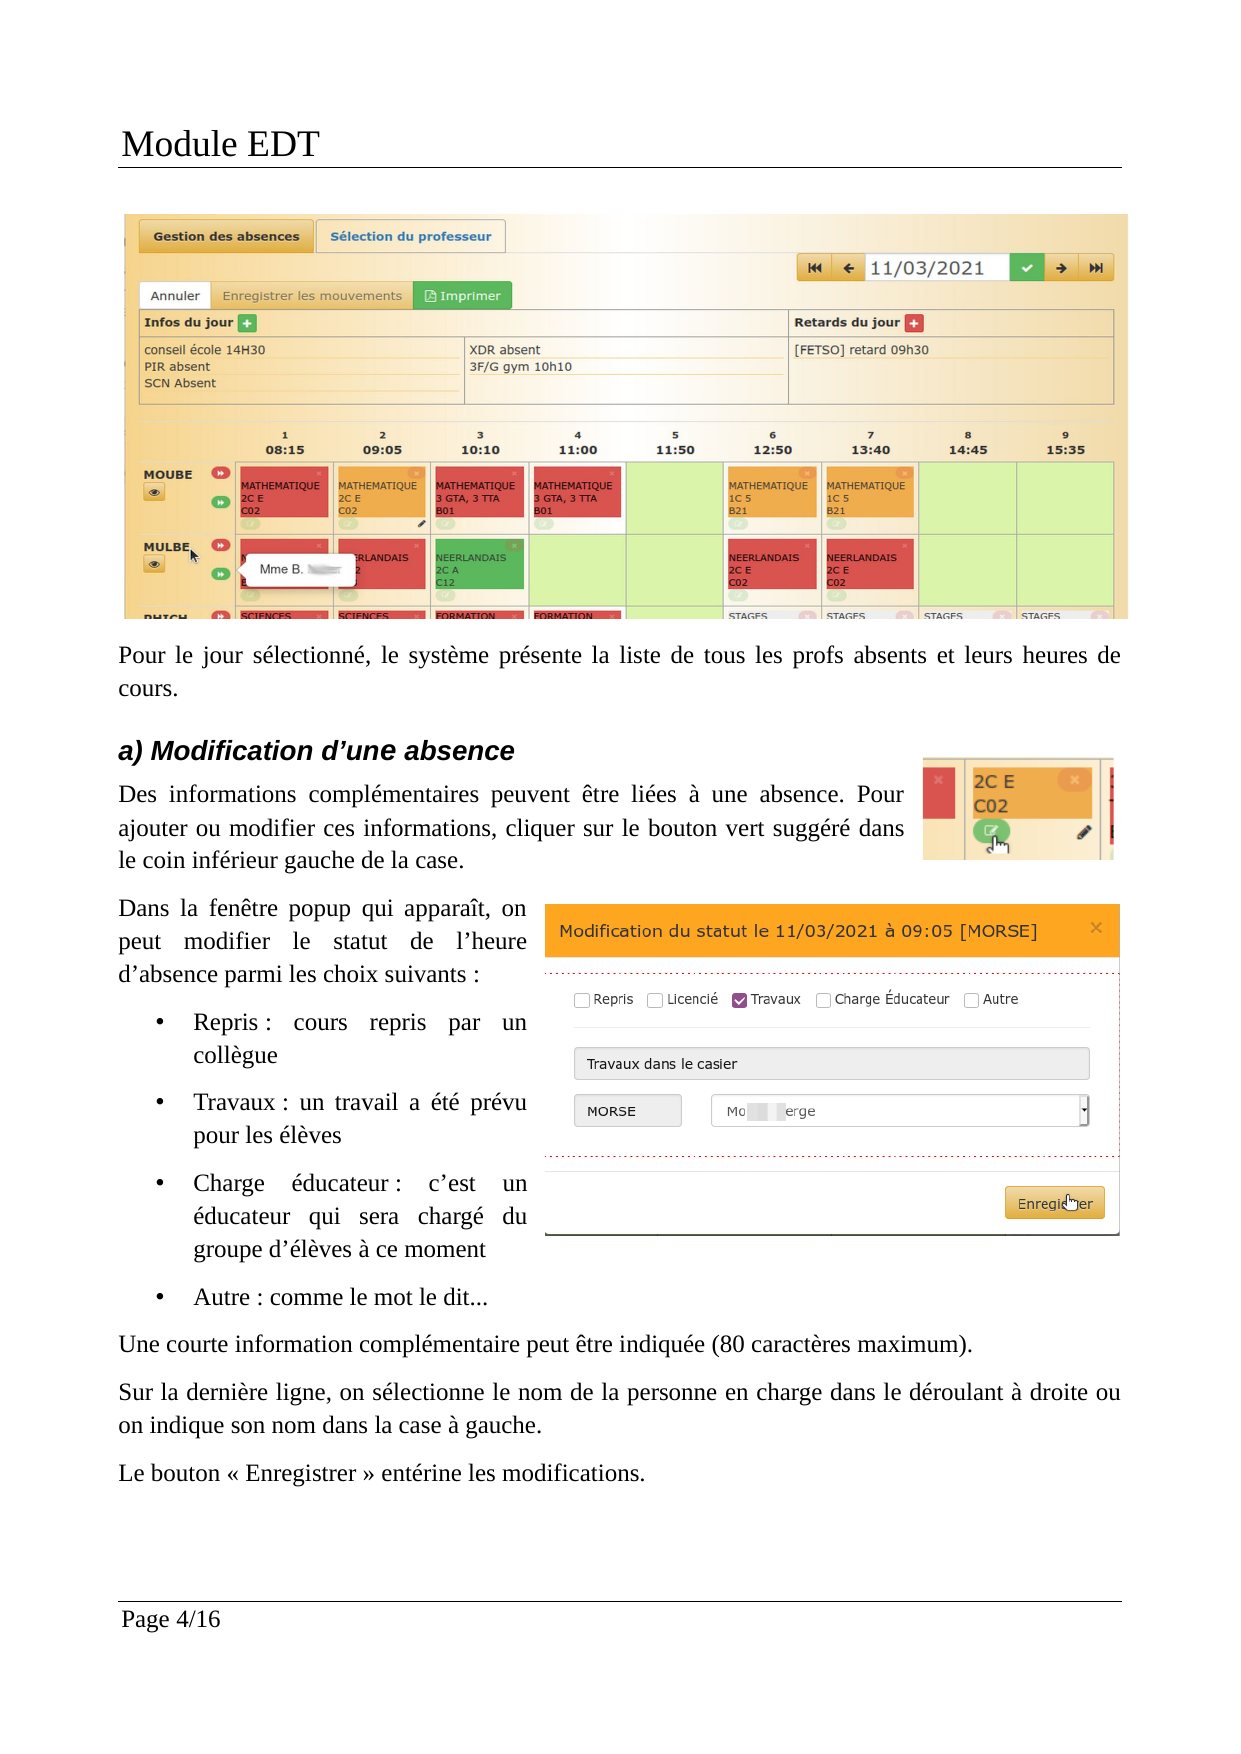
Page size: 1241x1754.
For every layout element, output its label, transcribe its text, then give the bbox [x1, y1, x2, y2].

list Travaux : un travail a été prévu pour les élèves [156, 1087, 545, 1149]
picture [545, 904, 1120, 1236]
text Dans la fenêtre popup qui apparaît, on peut modifier le statut de l’heure d’absence parmi les choix suivants : [118, 893, 1122, 988]
text Le bouton « Enregistrer » entérine les modifications. [118, 1458, 1122, 1486]
list Repris : cours repris par un collègue [156, 1007, 545, 1069]
text Une courte information complémentaire peut être indiquée (80 caractères maximum). [118, 1329, 1122, 1358]
picture [124, 214, 1129, 619]
subtitle Modification d’une absence [118, 733, 1122, 767]
text Des informations complémentaires peuvent être liées à une absence. Pour ajouter ou modifier ces informations, cliquer sur le bouton vert suggéré dans le coin inférieur gauche de la case. [118, 779, 1122, 874]
list Autre : comme le mot le dit... [156, 1282, 1122, 1311]
text Sur la dernière ligne, on sélectionne le nom de la personne en charge dans le déroulant à droite ou on indique son nom dans la case à gauche. [118, 1377, 1122, 1439]
picture [922, 757, 1114, 860]
list Charge éducateur : c’est un éducateur qui sera chargé du groupe d’élèves à ce moment [156, 1168, 1122, 1263]
text Pour le jour sélectionné, le système présente la liste de tous les profs absents et leurs heures de cours. [118, 197, 1122, 702]
